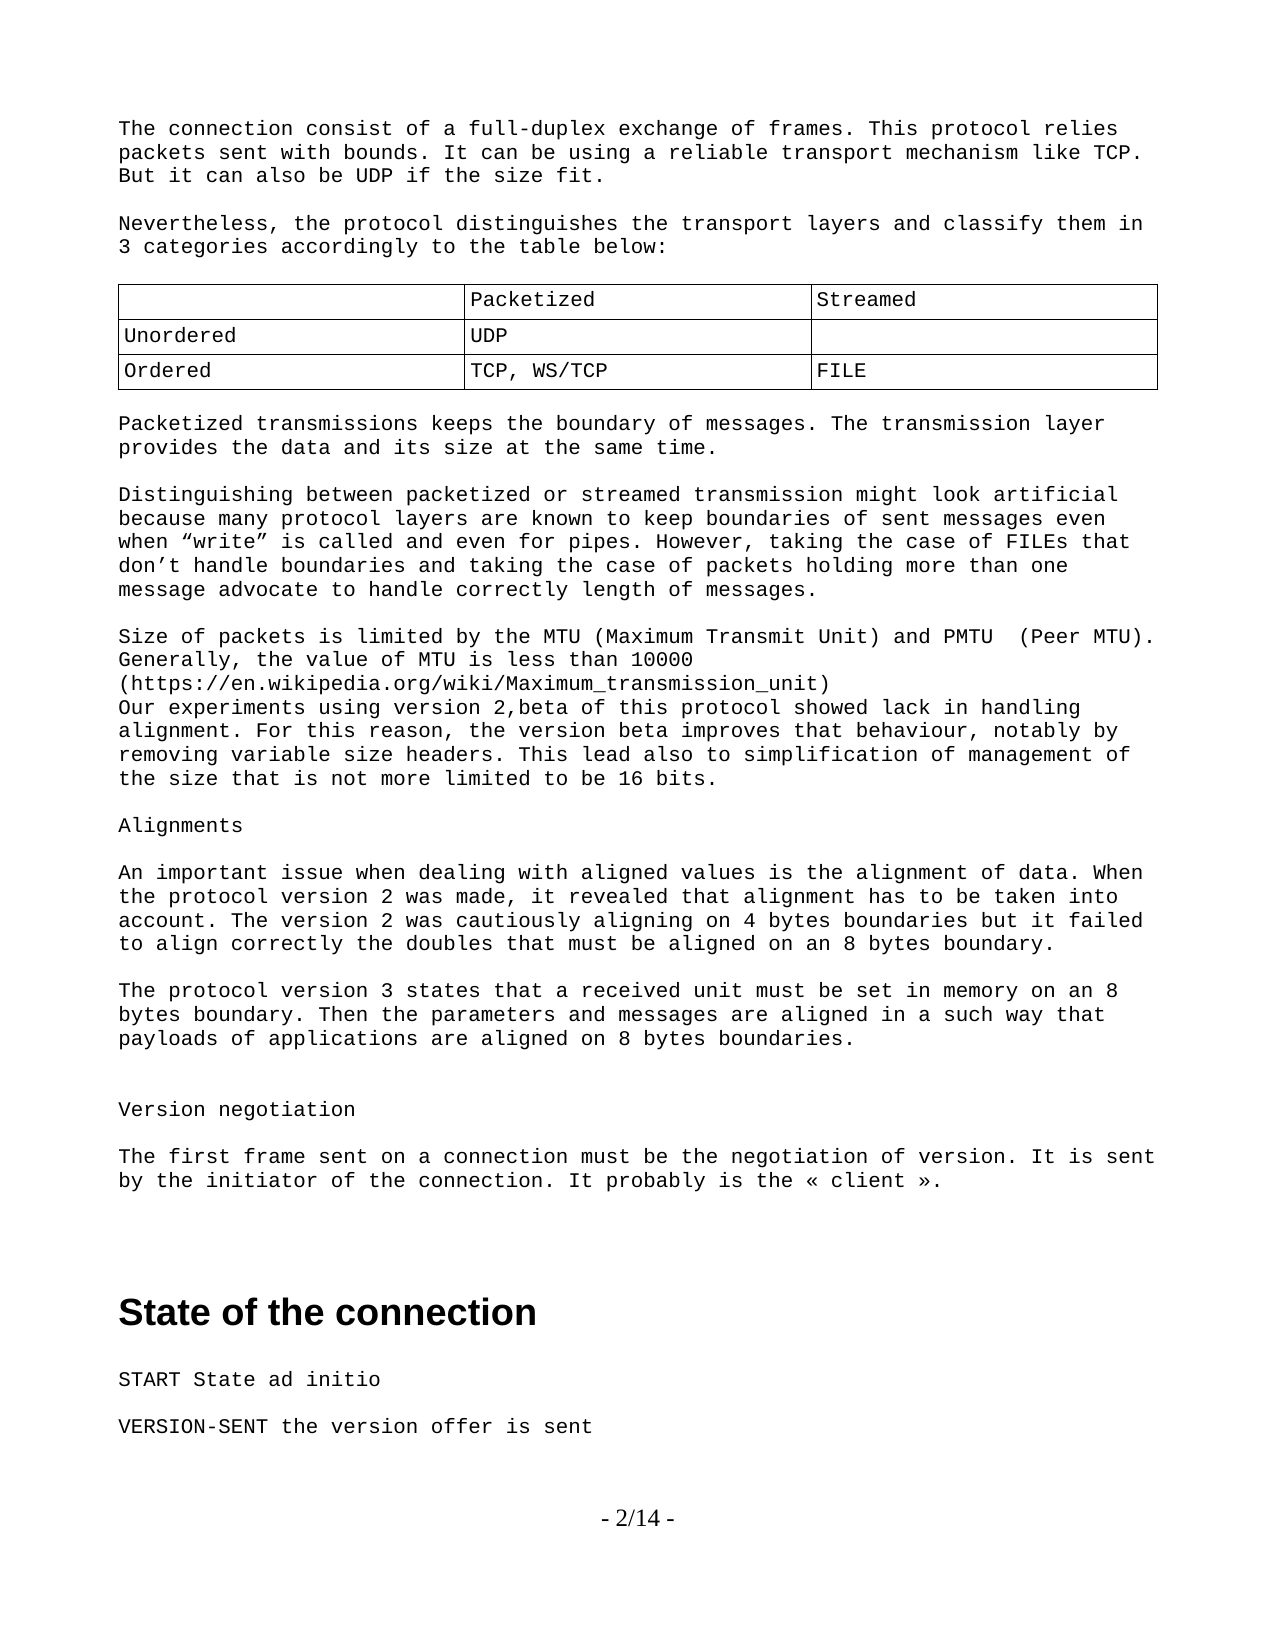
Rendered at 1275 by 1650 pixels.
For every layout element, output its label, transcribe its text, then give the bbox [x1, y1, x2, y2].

text Version negotiation [118, 1099, 1157, 1122]
table_cell Ordered [119, 355, 464, 389]
table_cell UDP [465, 320, 811, 354]
subtitle State of the connection [118, 1289, 1157, 1333]
text Packetized transmissions keeps the boundary of messages. The transmission layer provides the data and its size at the same time. [118, 413, 1157, 460]
text Alignments [118, 815, 1157, 839]
text The protocol version 3 states that a received unit must be set in memory on an 8 bytes boundary. Then the parameters and messages are aligned in a such way that payloads of applications are aligned on 8 bytes boundaries. [118, 981, 1157, 1051]
table_header [119, 285, 464, 319]
text Size of packets is limited by the MTU (Maximum Transmit Unit) and PMTU (Peer MTU). Generally, the value of MTU is less than 10000 (https://en.wikipedia.org/wiki/Maximum_transmission_unit) [118, 626, 1157, 697]
text An important issue when dealing with aligned values is the alignment of data. When the protocol version 2 was made, it revealed that alignment has to be taken into account. The version 2 was cautiously aligning on 4 bytes boundaries but it failed to align correctly the doubles that must be aligned on an 8 bytes boundary. [118, 862, 1157, 957]
text Distinguishing between packetized or streamed transmission might look artificial because many protocol layers are known to keep boundaries of sent messages even when “write” is called and even for pipes. However, taking the case of FILEs that don’t handle boundaries and taking the case of packets holding more than one message advocate to handle correctly length of messages. [118, 484, 1157, 602]
table_header Streamed [812, 285, 1157, 319]
table_cell FILE [812, 355, 1157, 389]
table_cell TCP, WS/TCP [465, 355, 811, 389]
text Our experiments using version 2,beta of this protocol showed lack in handling alignment. For this reason, the version beta improves that behaviour, notably by removing variable size headers. This lead also to simplification of management of the size that is not more limited to be 16 bits. [118, 697, 1157, 791]
text VERSION-SENT the version offer is sent [118, 1416, 1157, 1440]
text START State ad initio [118, 1369, 1157, 1393]
table_header Packetized [465, 285, 811, 319]
table_cell [812, 320, 1157, 354]
text Nevertheless, the protocol distinguishes the transport layers and classify them in 3 categories accordingly to the table below: [118, 213, 1157, 260]
table_cell Unordered [119, 320, 464, 354]
text The first frame sent on a connection must be the negotiation of version. It is sent by the initiator of the connection. It probably is the « client ». [118, 1146, 1157, 1193]
text The connection consist of a full-duplex exchange of frames. This protocol relies packets sent with bounds. It can be using a reliable transport mechanism like TCP. But it can also be UDP if the size fit. [118, 118, 1157, 189]
